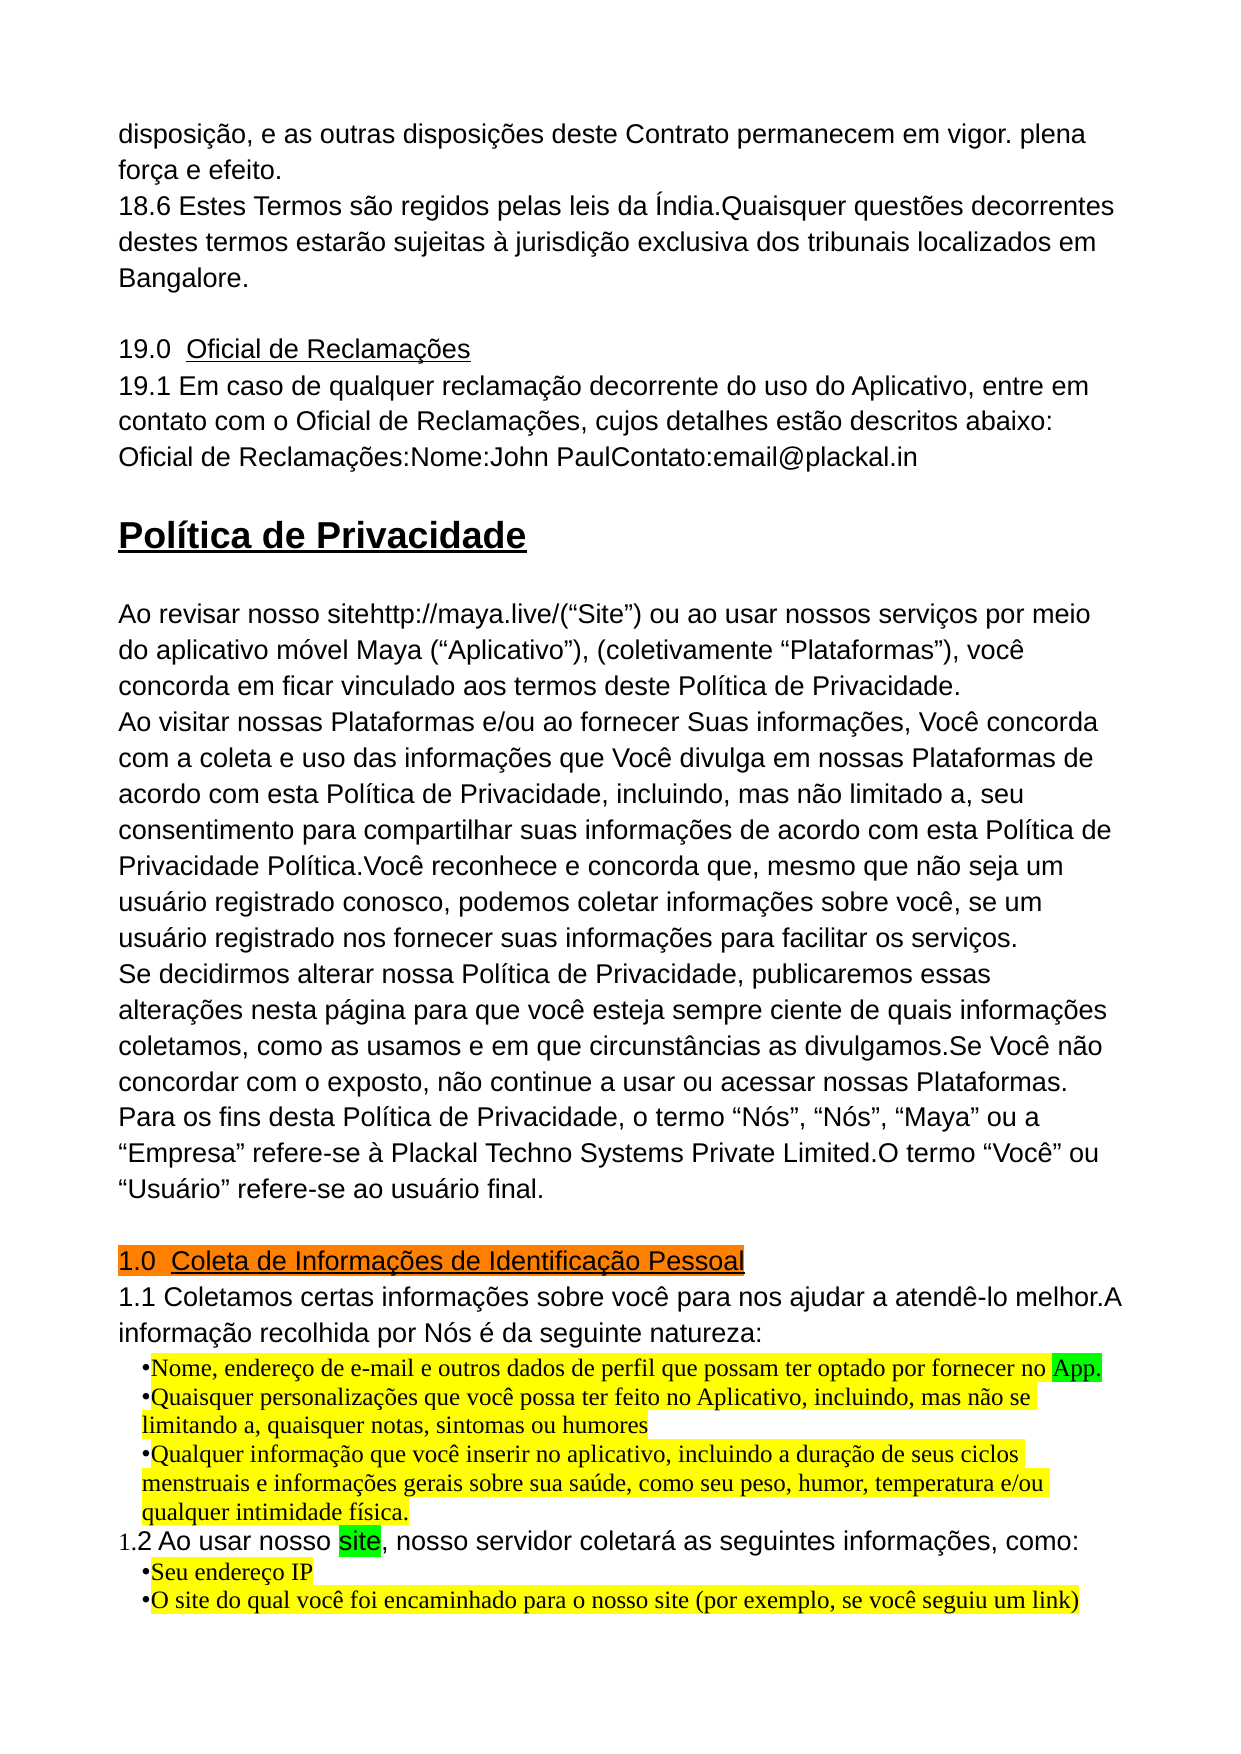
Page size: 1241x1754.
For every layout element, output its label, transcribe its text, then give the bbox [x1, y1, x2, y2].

text 19.0 Oficial de Reclamações [118, 333, 1122, 365]
text disposição, e as outras disposições deste Contrato permanecem em vigor. plena força e efeito. [118, 118, 1122, 185]
text Ao revisar nosso sitehttp://maya.live/(“Site”) ou ao usar nossos serviços por meio do aplicativo móvel Maya (“Aplicativo”), (coletivamente “Plataformas”), você concorda em ficar vinculado aos termos deste Política de Privacidade. [118, 598, 1122, 701]
text Para os fins desta Política de Privacidade, o termo “Nós”, “Nós”, “Maya” ou a “Empresa” refere-se à Plackal Techno Systems Private Limited.O termo “Você” ou “Usuário” refere-se ao usuário final. [118, 1101, 1122, 1204]
text Ao visitar nossas Plataformas e/ou ao fornecer Suas informações, Você concorda com a coleta e uso das informações que Você divulga em nossas Plataformas de acordo com esta Política de Privacidade, incluindo, mas não limitado a, seu consentimento para compartilhar suas informações de acordo com esta Política de Privacidade Política.Você reconhece e concorda que, mesmo que não seja um usuário registrado conosco, podemos coletar informações sobre você, se um usuário registrado nos fornecer suas informações para facilitar os serviços. [118, 706, 1122, 953]
list Nome, endereço de e-mail e outros dados de perfil que possam ter optado por fornecer no App. [118, 1353, 1122, 1382]
text 18.6 Estes Termos são regidos pelas leis da Índia.Quaisquer questões decorrentes destes termos estarão sujeitas à jurisdição exclusiva dos tribunais localizados em Bangalore. [118, 190, 1122, 293]
text 1.0 Coleta de Informações de Identificação Pessoal [118, 1245, 1122, 1276]
text 1.1 Coletamos certas informações sobre você para nos ajudar a atendê-lo melhor.A informação recolhida por Nós é da seguinte natureza: [118, 1281, 1122, 1348]
text Política de Privacidade [118, 513, 1122, 556]
text 19.1 Em caso de qualquer reclamação decorrente do uso do Aplicativo, entre em contato com o Oficial de Reclamações, cujos detalhes estão descritos abaixo: [118, 369, 1122, 437]
text Oficial de Reclamações:Nome:John PaulContato:email@plackal.in [118, 441, 1122, 473]
list Quaisquer personalizações que você possa ter feito no Aplicativo, incluindo, mas não se limitando a, quaisquer notas, sintomas ou humores [118, 1382, 1122, 1439]
list O site do qual você foi encaminhado para o nosso site (por exemplo, se você seguiu um link) [118, 1585, 1122, 1614]
text 1.2 Ao usar nosso site, nosso servidor coletará as seguintes informações, como: [118, 1525, 1122, 1557]
list Qualquer informação que você inserir no aplicativo, incluindo a duração de seus ciclos menstruais e informações gerais sobre sua saúde, como seu peso, humor, temperatura e/ou qualquer intimidade física. [118, 1439, 1122, 1525]
list Seu endereço IP [118, 1557, 1122, 1585]
text Se decidirmos alterar nossa Política de Privacidade, publicaremos essas alterações nesta página para que você esteja sempre ciente de quais informações coletamos, como as usamos e em que circunstâncias as divulgamos.Se Você não concordar com o exposto, não continue a usar ou acessar nossas Plataformas. [118, 958, 1122, 1097]
